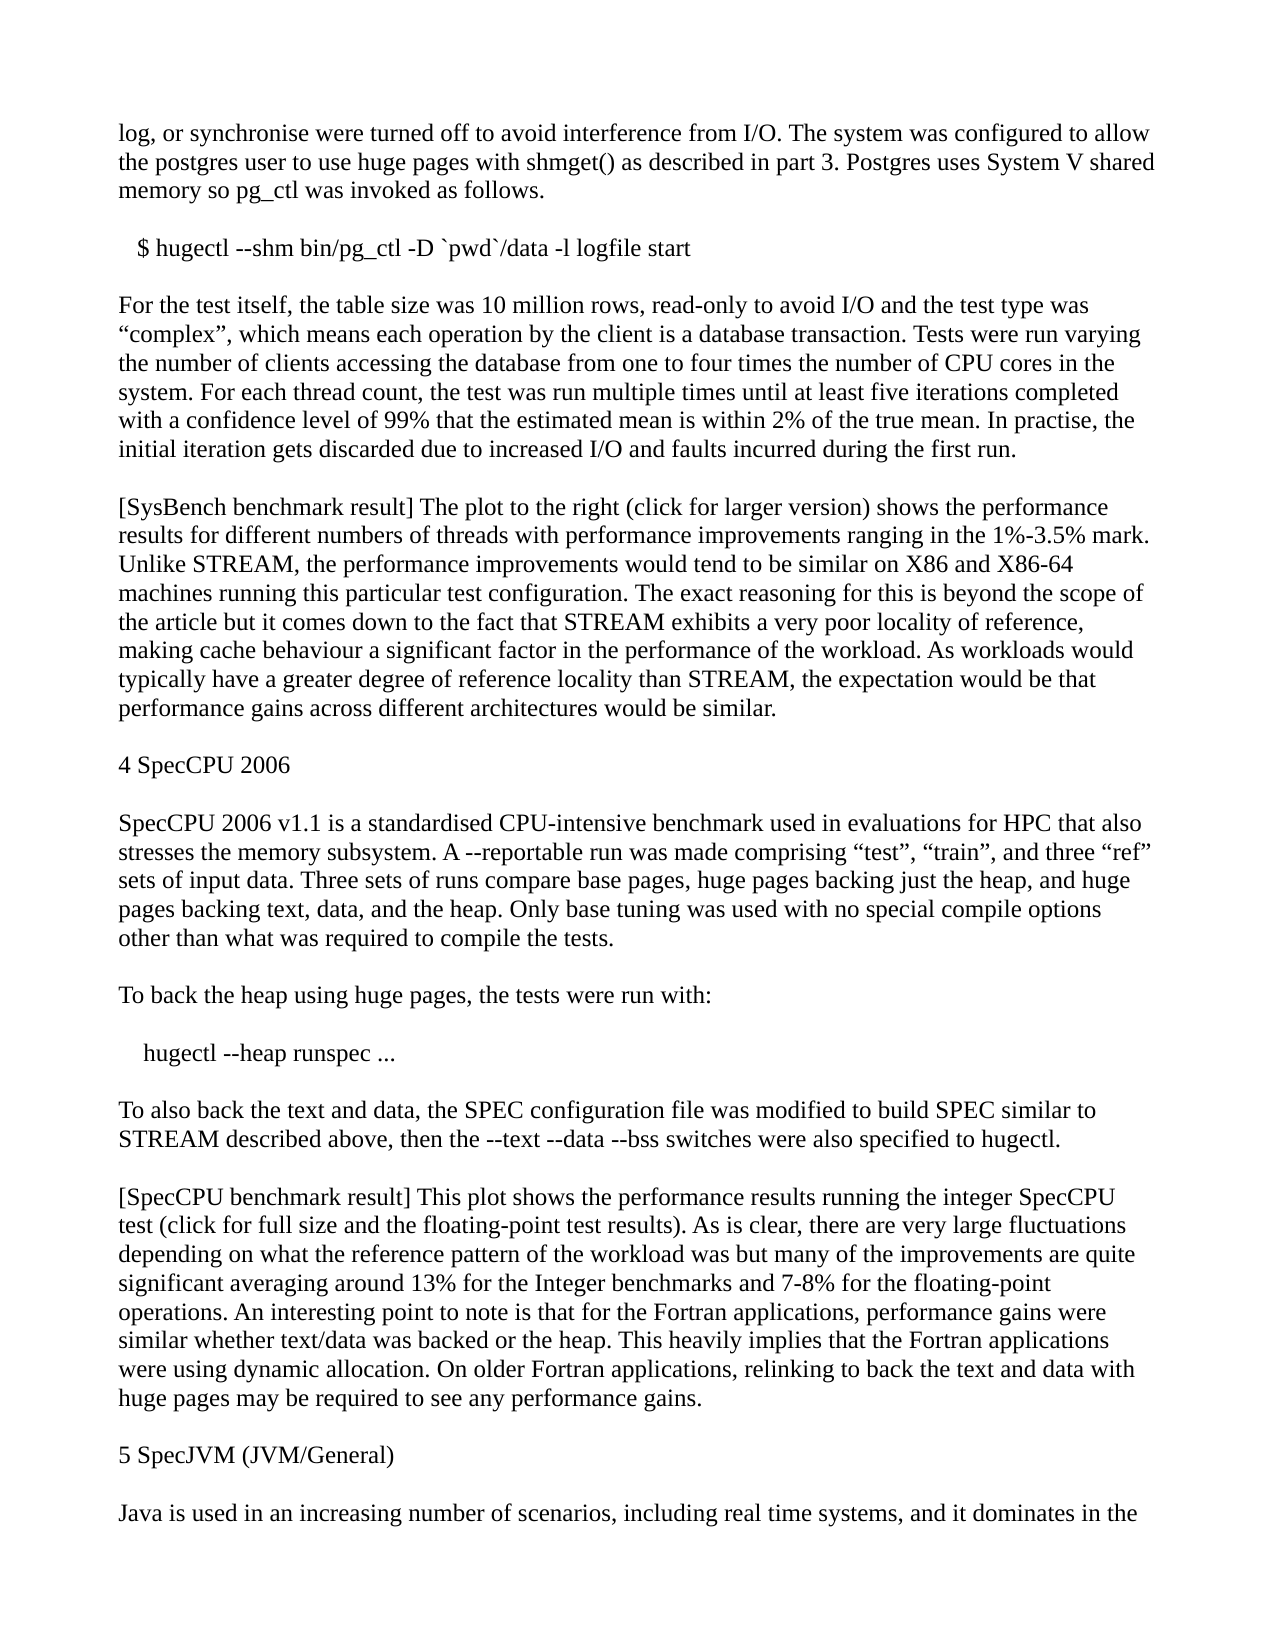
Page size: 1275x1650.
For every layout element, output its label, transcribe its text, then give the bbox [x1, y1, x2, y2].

text 5 SpecJVM (JVM/General) [118, 1441, 1157, 1469]
text [SysBench benchmark result] The plot to the right (click for larger version) shows the performance results for different numbers of threads with performance improvements ranging in the 1%-3.5% mark. Unlike STREAM, the performance improvements would tend to be similar on X86 and X86-64 machines running this particular test configuration. The exact reasoning for this is beyond the scope of the article but it comes down to the fact that STREAM exhibits a very poor locality of reference, making cache behaviour a significant factor in the performance of the workload. As workloads would typically have a greater degree of reference locality than STREAM, the expectation would be that performance gains across different architectures would be similar. [118, 492, 1157, 722]
text Java is used in an increasing number of scenarios, including real time systems, and it dominates in the [118, 1498, 1157, 1527]
text [SpecCPU benchmark result] This plot shows the performance results running the integer SpecCPU test (click for full size and the floating-point test results). As is clear, there are very large fluctuations depending on what the reference pattern of the workload was but many of the improvements are quite significant averaging around 13% for the Integer benchmarks and 7-8% for the floating-point operations. An interesting point to note is that for the Fortran applications, performance gains were similar whether text/data was backed or the heap. This heavily implies that the Fortran applications were using dynamic allocation. On older Fortran applications, relinking to back the text and data with huge pages may be required to see any performance gains. [118, 1182, 1157, 1412]
text SpecCPU 2006 v1.1 is a standardised CPU-intensive benchmark used in evaluations for HPC that also stresses the memory subsystem. A --reportable run was made comprising “test”, “train”, and three “ref” sets of input data. Three sets of runs compare base pages, huge pages backing just the heap, and huge pages backing text, data, and the heap. Only base tuning was used with no special compile options other than what was required to compile the tests. [118, 808, 1157, 952]
text To back the heap using huge pages, the tests were run with: [118, 981, 1157, 1009]
text To also back the text and data, the SPEC configuration file was modified to build SPEC similar to STREAM described above, then the --text --data --bss switches were also specified to hugectl. [118, 1096, 1157, 1153]
text $ hugectl --shm bin/pg_ctl -D `pwd`/data -l logfile start [118, 233, 1157, 262]
text For the test itself, the table size was 10 million rows, read-only to avoid I/O and the test type was “complex”, which means each operation by the client is a database transaction. Tests were run varying the number of clients accessing the database from one to four times the number of CPU cores in the system. For each thread count, the test was run multiple times until at least five iterations completed with a confidence level of 99% that the estimated mean is within 2% of the true mean. In practise, the initial iteration gets discarded due to increased I/O and faults incurred during the first run. [118, 291, 1157, 463]
text 4 SpecCPU 2006 [118, 751, 1157, 779]
text log, or synchronise were turned off to avoid interference from I/O. The system was configured to allow the postgres user to use huge pages with shmget() as described in part 3. Postgres uses System V shared memory so pg_ctl was invoked as follows. [118, 118, 1157, 204]
text hugectl --heap runspec ... [118, 1038, 1157, 1067]
